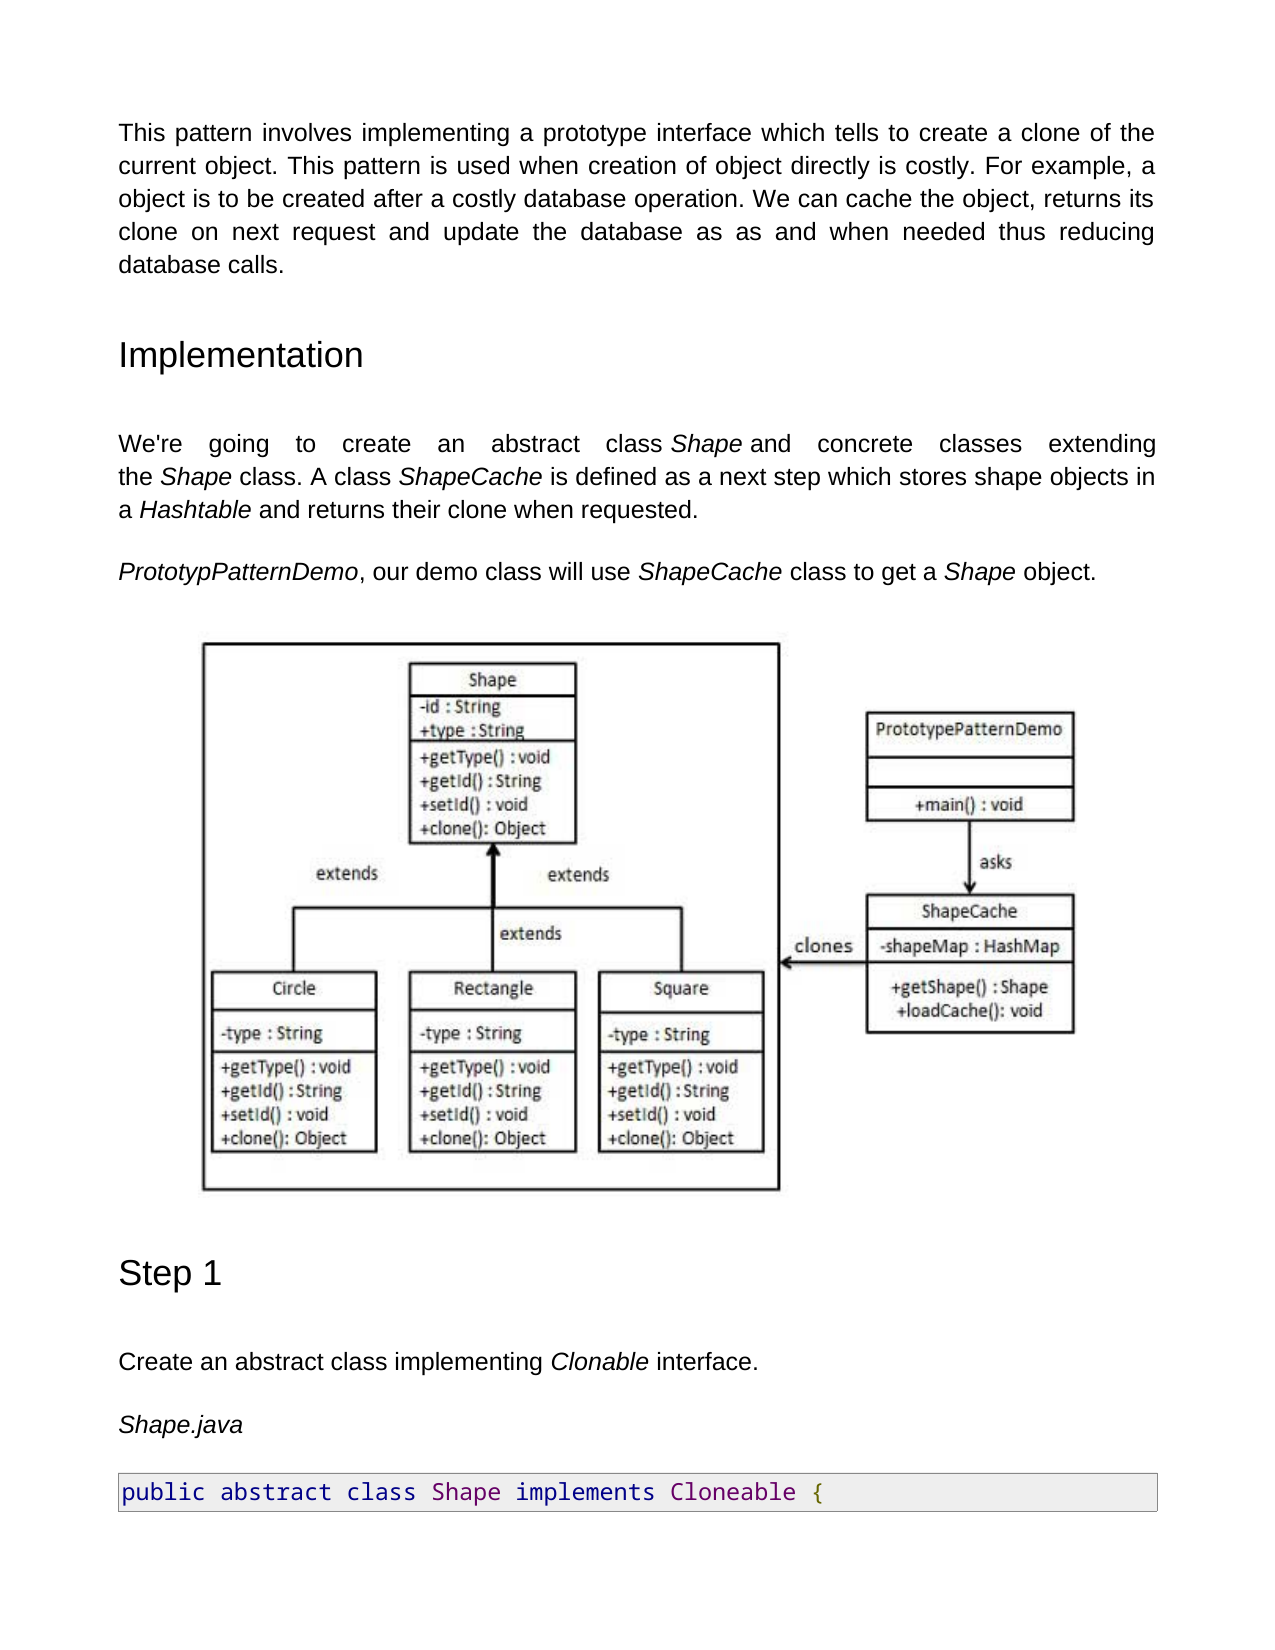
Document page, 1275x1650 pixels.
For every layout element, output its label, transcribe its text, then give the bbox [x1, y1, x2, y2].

text This pattern involves implementing a prototype interface which tells to create a clone of the current object. This pattern is used when creation of object directly is costly. For example, a object is to be created after a costly database operation. We can cache the object, returns its clone on next request and update the database as as and when needed thus reducing database calls. [118, 118, 1157, 279]
text public abstract class Shape implements Cloneable { [119, 1474, 1157, 1511]
text We're going to create an abstract class Shape and concrete classes extending the Shape class. A class ShapeCache is defined as a next step which stores shape objects in a Hashtable and returns their clone when requested. [118, 429, 1157, 523]
subtitle Implementation [118, 333, 1157, 375]
text PrototypPatternDemo, our demo class will use ShapeCache class to get a Shape object. [118, 557, 1157, 586]
subtitle Step 1 [118, 1252, 1157, 1293]
picture [197, 619, 1078, 1198]
text Shape.java [118, 1410, 1157, 1439]
text Create an abstract class implementing Clonable interface. [118, 1347, 1157, 1376]
